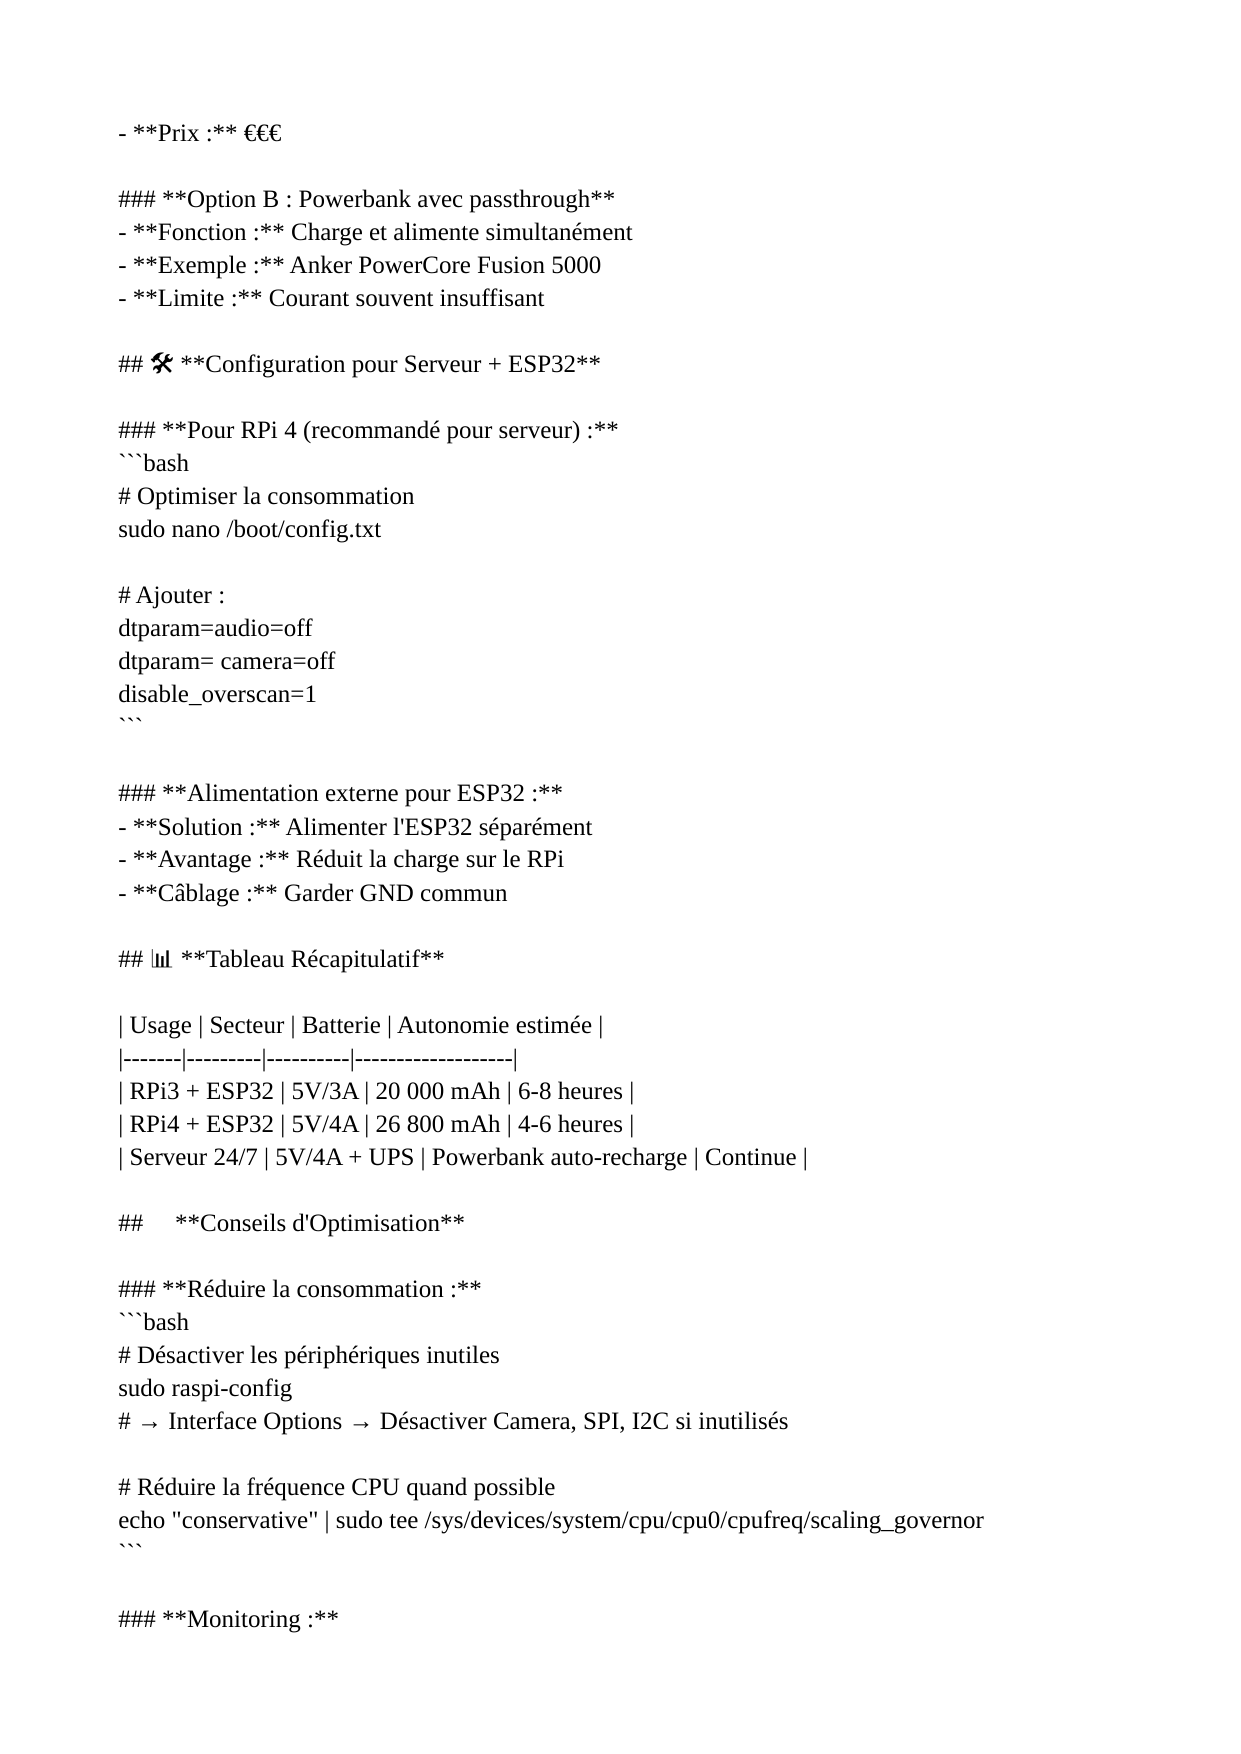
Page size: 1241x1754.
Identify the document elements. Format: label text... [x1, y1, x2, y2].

text - **Prix :** €€€ ### **Option B : Powerbank avec passthrough** - **Fonction :** Charge et alimente simultanément - **Exemple :** Anker PowerCore Fusion 5000 - **Limite :** Courant souvent insuffisant ## 🛠️ **Configuration pour Serveur + ESP32** ### **Pour RPi 4 (recommandé pour serveur) :** ```bash # Optimiser la consommation sudo nano /boot/config.txt # Ajouter : dtparam=audio=off dtparam= camera=off disable_overscan=1 ``` ### **Alimentation externe pour ESP32 :** - **Solution :** Alimenter l'ESP32 séparément - **Avantage :** Réduit la charge sur le RPi - **Câblage :** Garder GND commun ## 📊 **Tableau Récapitulatif** | Usage | Secteur | Batterie | Autonomie estimée | |-------|---------|----------|-------------------| | RPi3 + ESP32 | 5V/3A | 20 000 mAh | 6-8 heures | | RPi4 + ESP32 | 5V/4A | 26 800 mAh | 4-6 heures | | Serveur 24/7 | 5V/4A + UPS | Powerbank auto-recharge | Continue | ## 🔧 **Conseils d'Optimisation** ### **Réduire la consommation :** ```bash # Désactiver les périphériques inutiles sudo raspi-config # → Interface Options → Désactiver Camera, SPI, I2C si inutilisés # Réduire la fréquence CPU quand possible echo "conservative" | sudo tee /sys/devices/system/cpu/cpu0/cpufreq/scaling_governor ``` ### **Monitoring :** [118, 118, 1122, 1633]
